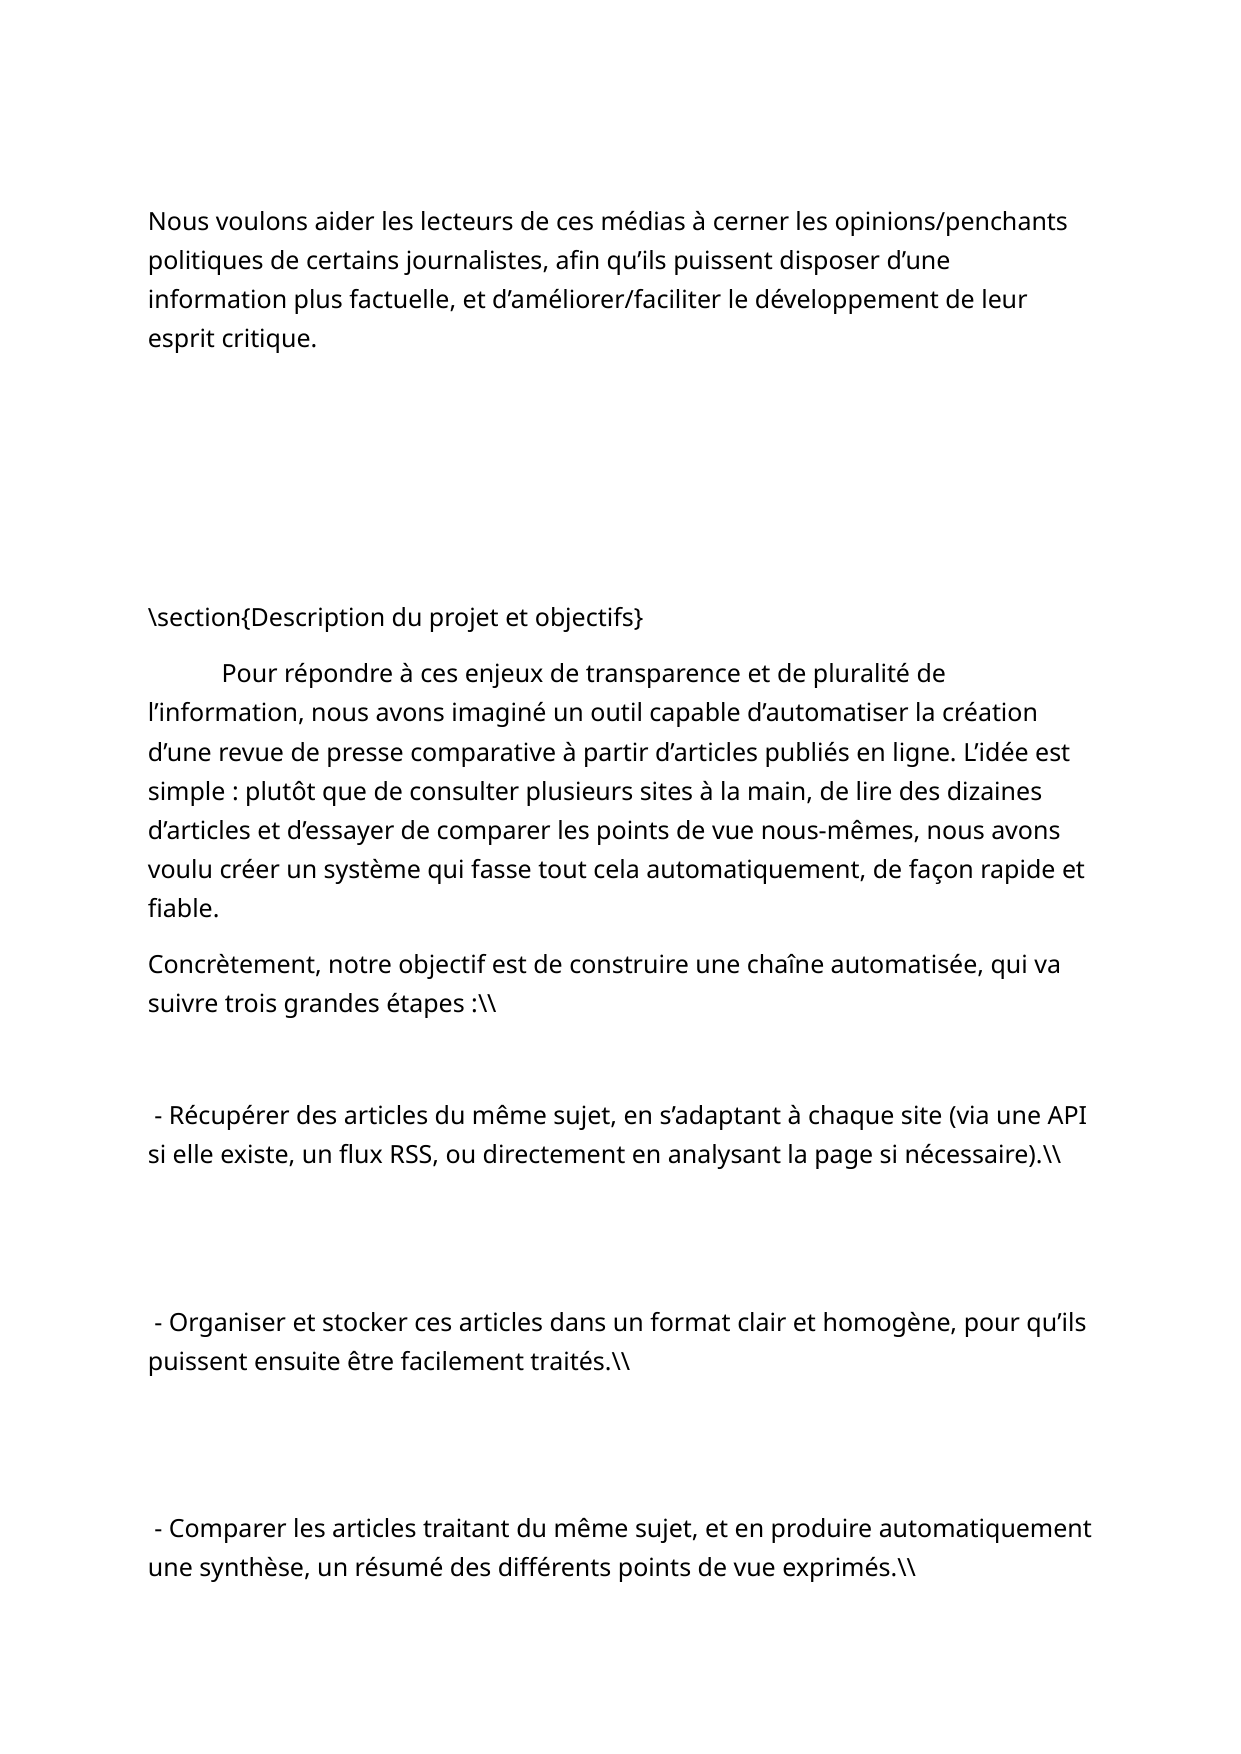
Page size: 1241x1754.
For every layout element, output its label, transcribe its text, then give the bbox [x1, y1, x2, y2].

text Concrètement, notre objectif est de construire une chaîne automatisée, qui va suivre trois grandes étapes :\\ [148, 947, 1093, 1020]
text - Organiser et stocker ces articles dans un format clair et homogène, pour qu’ils puissent ensuite être facilement traités.\\ [148, 1304, 1093, 1377]
text Pour répondre à ces enjeux de transparence et de pluralité de l’information, nous avons imaginé un outil capable d’automatiser la création d’une revue de presse comparative à partir d’articles publiés en ligne. L’idée est simple : plutôt que de consulter plusieurs sites à la main, de lire des dizaines d’articles et d’essayer de comparer les points de vue nous-mêmes, nous avons voulu créer un système qui fasse tout cela automatiquement, de façon rapide et fiable. [148, 656, 1093, 925]
text - Récupérer des articles du même sujet, en s’adaptant à chaque site (via une API si elle existe, un flux RSS, ou directement en analysant la page si nécessaire).\\ [148, 1098, 1093, 1171]
text - Comparer les articles traitant du même sujet, et en produire automatiquement une synthèse, un résumé des différents points de vue exprimés.\\ [148, 1511, 1093, 1584]
text \section{Description du projet et objectifs} [148, 600, 1093, 634]
text Nous voulons aider les lecteurs de ces médias à cerner les opinions/penchants politiques de certains journalistes, afin qu’ils puissent disposer d’une information plus factuelle, et d’améliorer/faciliter le développement de leur esprit critique. [148, 203, 1093, 355]
